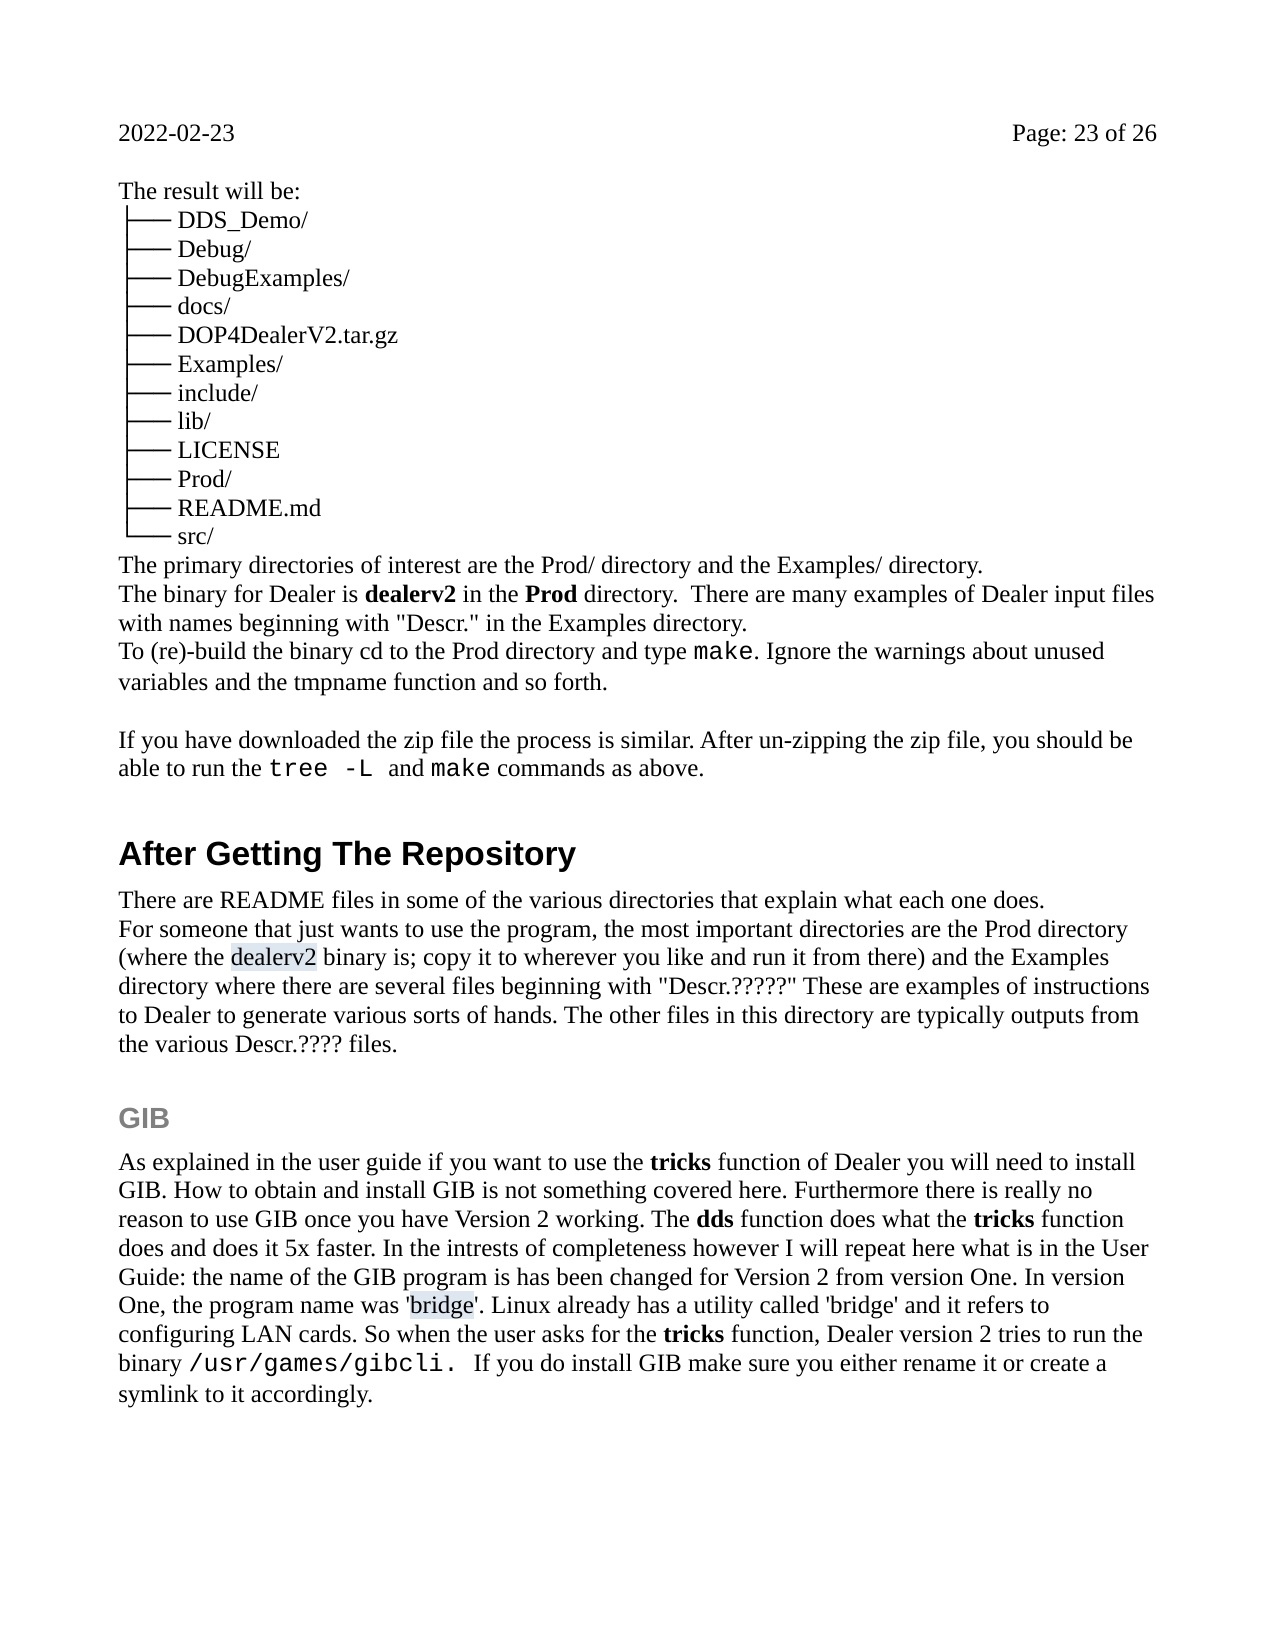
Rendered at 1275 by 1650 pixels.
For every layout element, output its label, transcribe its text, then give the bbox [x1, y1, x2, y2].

text ├── DDS_Demo/ [128, 205, 1157, 234]
text ├── Examples/ [128, 349, 1157, 378]
text ├── Debug/ [118, 234, 126, 263]
text ├── lib/ [118, 406, 126, 435]
text ├── docs/ [128, 291, 1157, 320]
text As explained in the user guide if you want to use the tricks function of Dealer you will need to install GIB. How to obtain and install GIB is not something covered here. Furthermore there is really no reason to use GIB once you have Version 2 working. The dds function does what the tricks function does and does it 5x faster. In the intrests of completeness however I will repeat here what is in the User Guide: the name of the GIB program is has been changed for Version 2 from version One. In version One, the program name was 'bridge'. Linux already has a utility called 'bridge' and it refers to configuring LAN cards. So when the user asks for the tricks function, Dealer version 2 tries to run the binary /usr/games/gibcli. If you do install GIB make sure you either rename it or create a symlink to it accordingly. [118, 1147, 1157, 1408]
text ├── LICENSE [118, 435, 126, 464]
text ├── README.md [128, 493, 1157, 521]
text ├── LICENSE [128, 435, 1157, 464]
text ├── Prod/ [128, 464, 1157, 493]
text For someone that just wants to use the program, the most important directories are the Prod directory (where the dealerv2 binary is; copy it to wherever you like and run it from there) and the Examples directory where there are several files beginning with "Descr.?????" These are examples of instructions to Dealer to generate various sorts of hands. The other files in this directory are typically outputs from the various Descr.???? files. [118, 914, 1157, 1057]
text To (re)-build the binary cd to the Prod directory and type make. Ignore the warnings about unused variables and the tmpname function and so forth. [118, 636, 1157, 696]
text ├── Debug/ [128, 234, 1157, 263]
text ├── Prod/ [118, 464, 126, 493]
text └── src/ [118, 521, 1157, 550]
text The binary for Dealer is dealerv2 in the Prod directory. There are many examples of Dealer input files with names beginning with "Descr." in the Examples directory. [118, 579, 1157, 636]
text The primary directories of interest are the Prod/ directory and the Examples/ directory. [118, 550, 1157, 579]
subtitle GIB [118, 1101, 1157, 1134]
text There are README files in some of the various directories that explain what each one does. [118, 885, 1157, 914]
text ├── DOP4DealerV2.tar.gz [128, 320, 1157, 349]
text ├── lib/ [128, 406, 1157, 435]
text The result will be: [118, 176, 1157, 205]
subtitle After Getting The Repository [118, 834, 1157, 872]
text ├── docs/ [118, 291, 126, 320]
text ├── include/ [128, 378, 1157, 406]
text If you have downloaded the zip file the process is similar. After un-zipping the zip file, you should be able to run the tree -L and make commands as above. [118, 725, 1157, 784]
text ├── DebugExamples/ [128, 263, 1157, 291]
